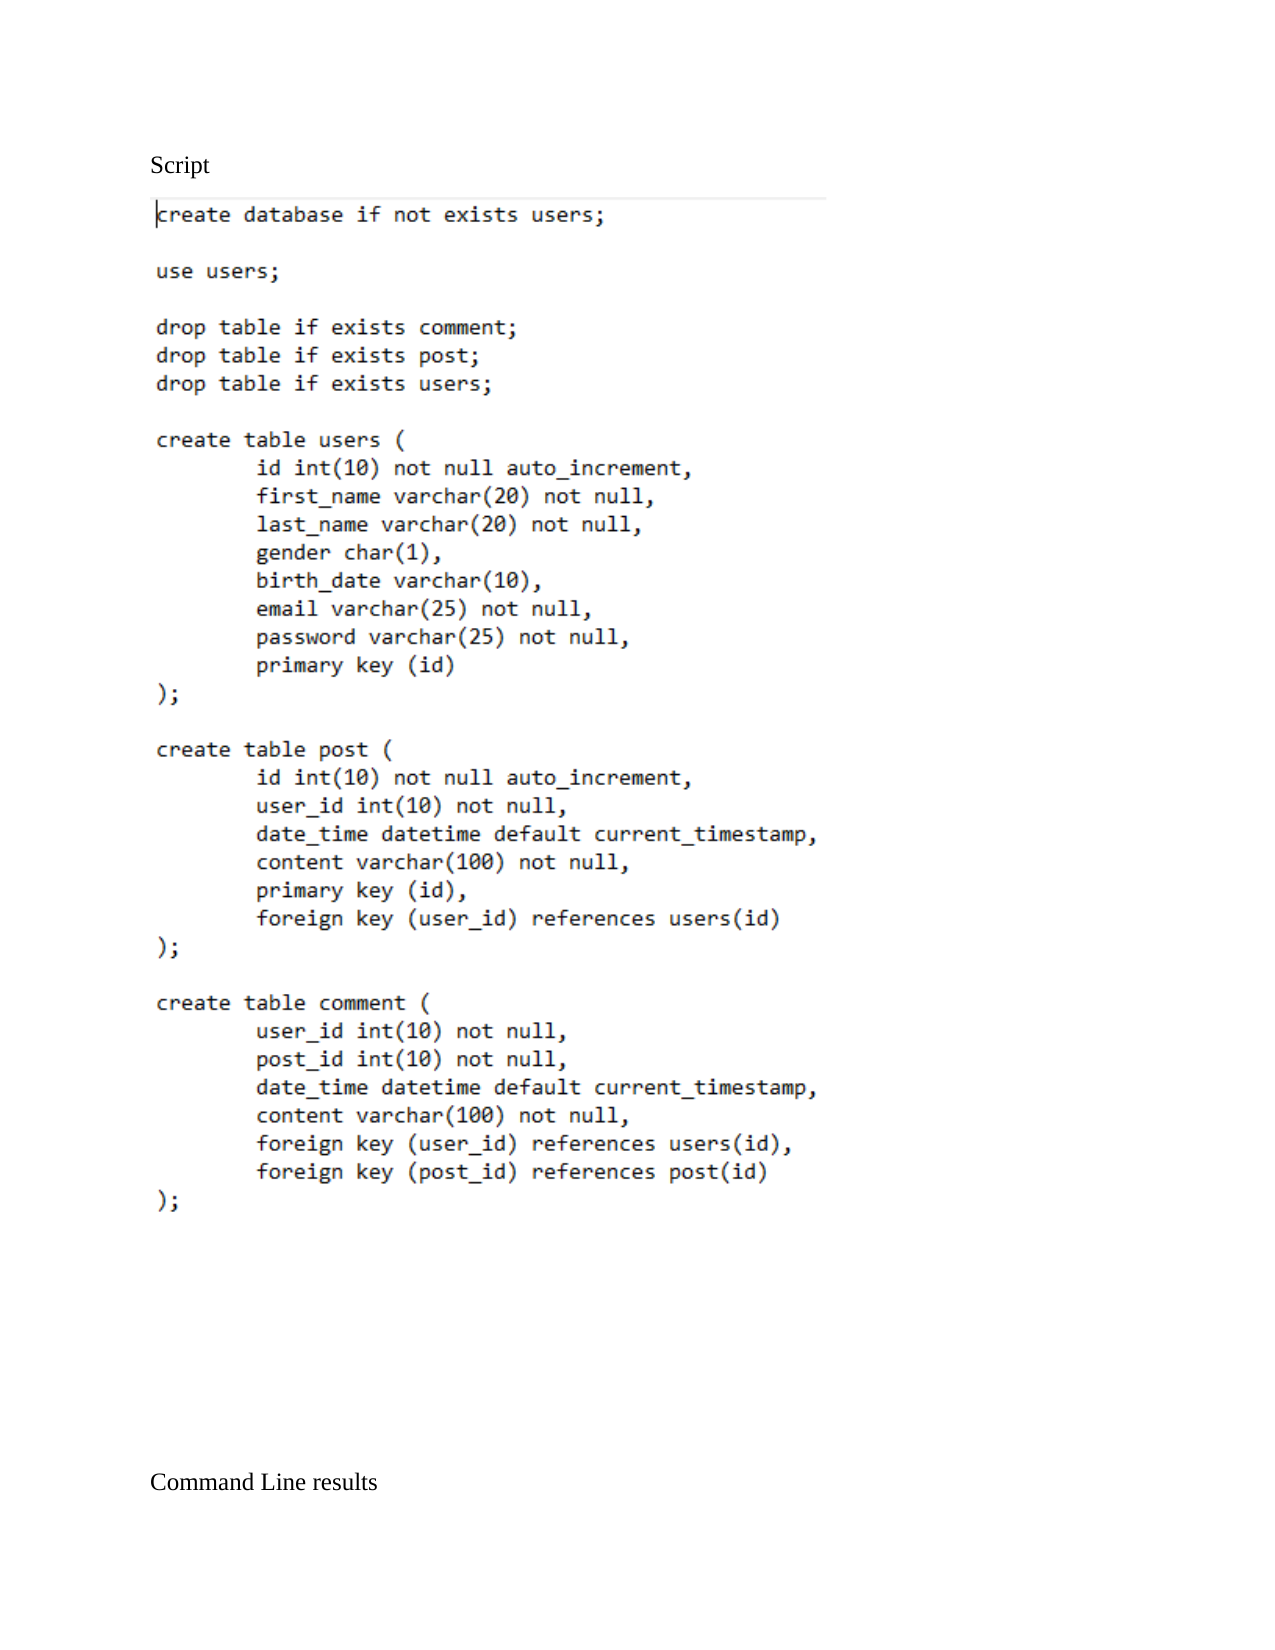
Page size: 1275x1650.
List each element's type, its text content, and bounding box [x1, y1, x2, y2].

text Script [150, 150, 1125, 179]
text Command Line results [150, 1467, 1125, 1495]
picture [150, 197, 827, 1226]
